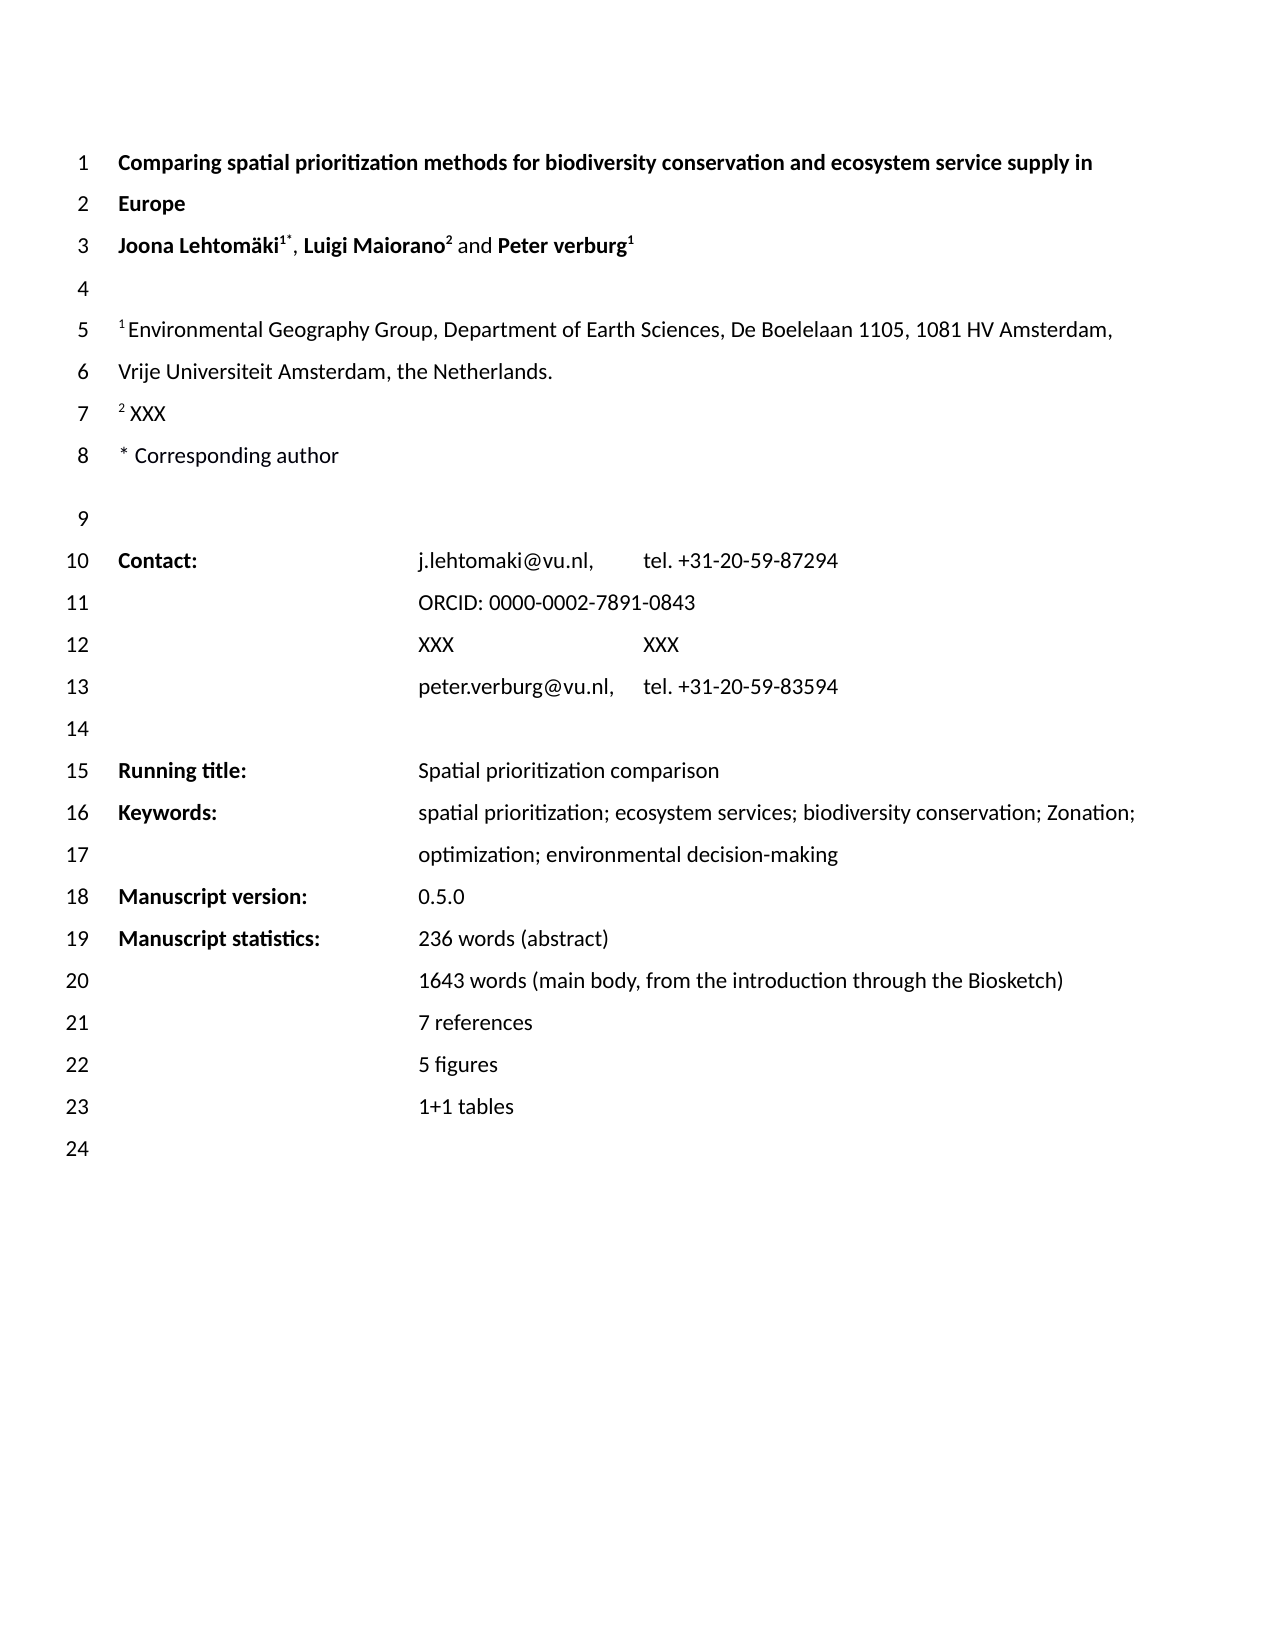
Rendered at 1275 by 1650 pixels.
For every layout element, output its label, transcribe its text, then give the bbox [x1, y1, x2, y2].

text Joona Lehtomäki1*, Luigi Maiorano2 and Peter verburg1 [118, 232, 1157, 259]
text Contact: j.lehtomaki@vu.nl, tel. +31-20-59-87294 ORCID: 0000-0002-7891-0843 [118, 546, 1157, 616]
text * Corresponding author [118, 441, 1157, 469]
text peter.verburg@vu.nl, tel. +31-20-59-83594 [118, 672, 1157, 700]
text Keywords: spatial prioritization; ecosystem services; biodiversity conservation; Zonation; optimization; environmental decision-making [118, 798, 1157, 868]
text 1 Environmental Geography Group, Department of Earth Sciences, De Boelelaan 1105, 1081 HV Amsterdam, Vrije Universiteit Amsterdam, the Netherlands. [118, 316, 1157, 386]
text Manuscript statistics: 236 words (abstract) 1643 words (main body, from the introduction through the Biosketch) 7 references 5 figures 1+1 tables [118, 924, 1157, 1120]
text Manuscript version: 0.5.0 [118, 882, 1157, 910]
text 2 XXX [118, 399, 1157, 427]
text Running title: Spatial prioritization comparison [118, 756, 1157, 784]
text Comparing spatial prioritization methods for biodiversity conservation and ecosystem service supply in Europe [118, 148, 1157, 218]
text XXX XXX [118, 630, 1157, 658]
